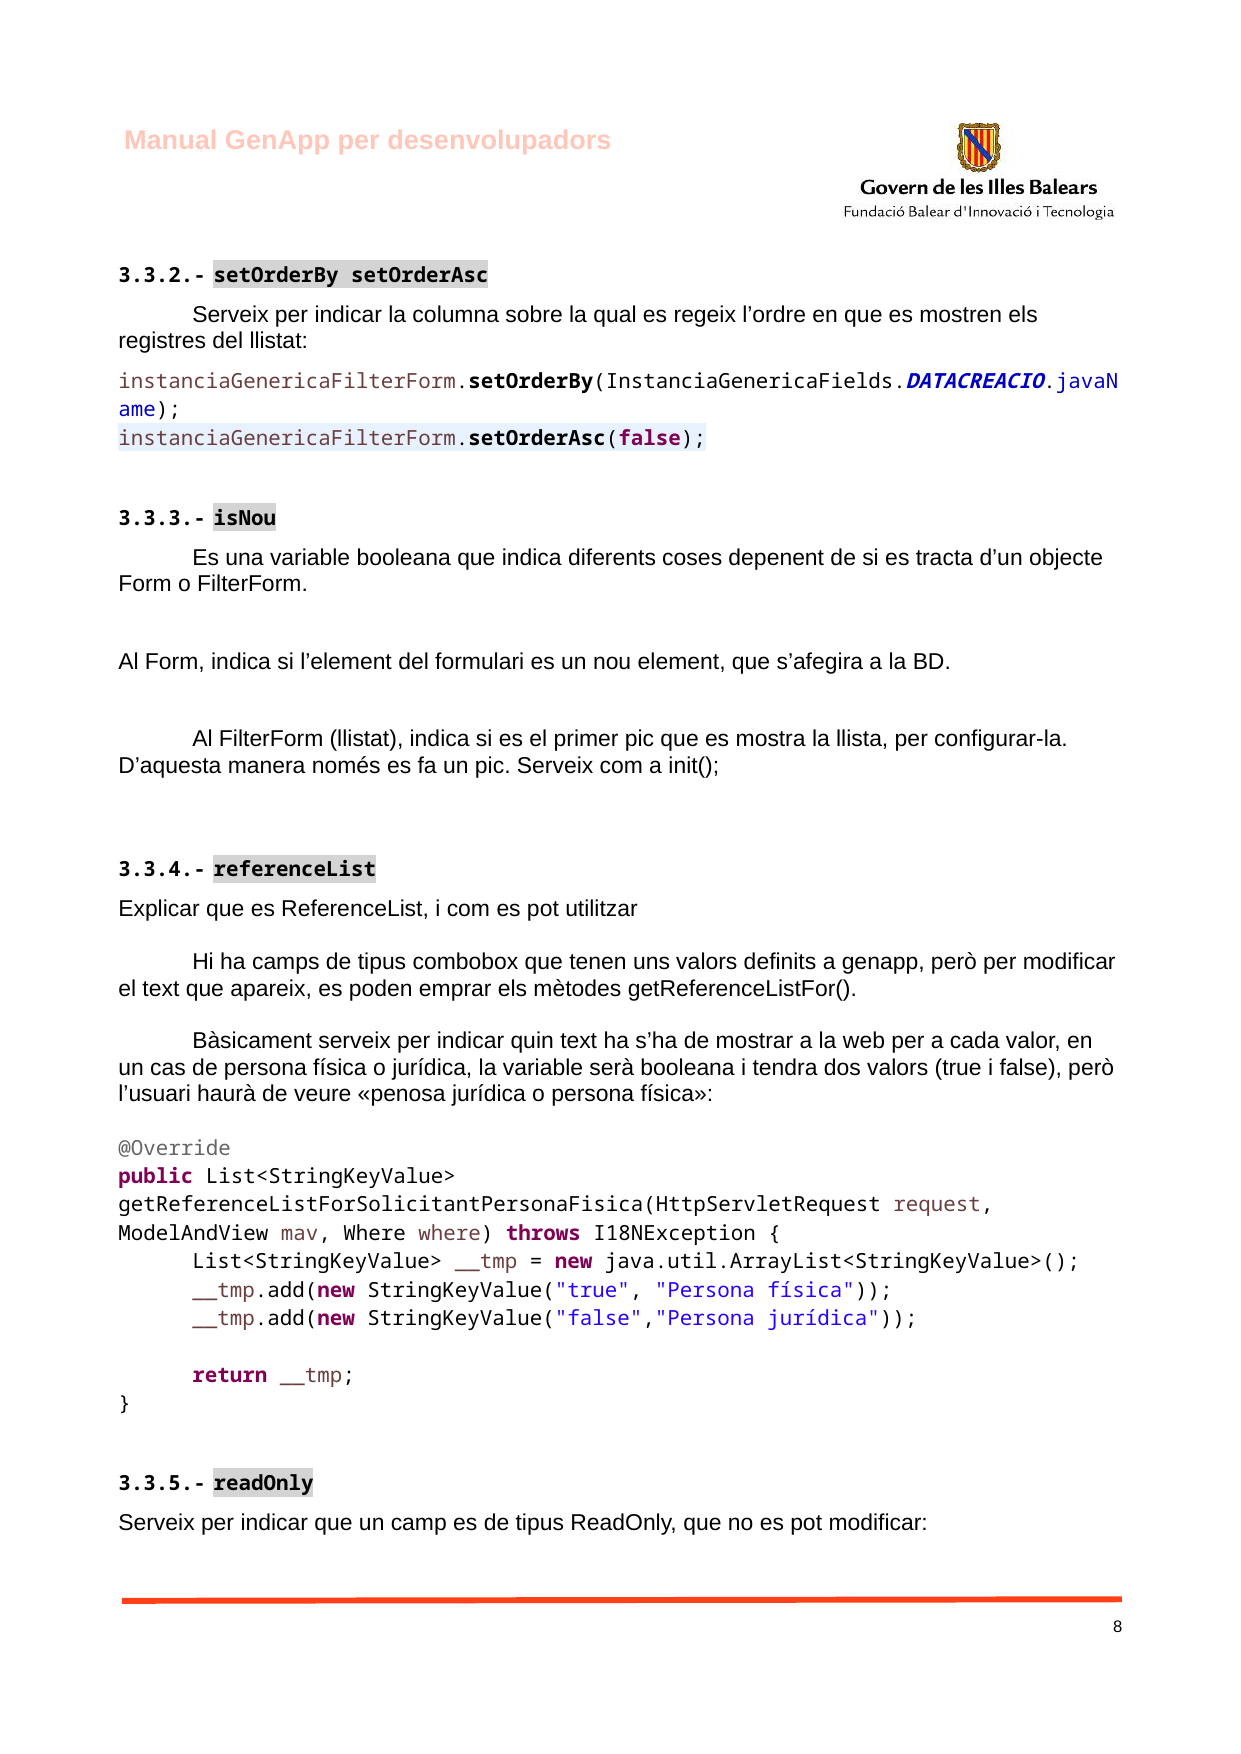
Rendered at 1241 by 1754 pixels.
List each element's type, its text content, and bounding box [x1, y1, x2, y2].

text __tmp.add(new StringKeyValue("false","Persona jurídica")); [118, 1303, 1122, 1332]
text Es una variable booleana que indica diferents coses depenent de si es tracta d’un objecte Form o FilterForm. [118, 544, 1122, 596]
text instanciaGenericaFilterForm.setOrderBy(InstanciaGenericaFields.DATACREACIO.javaName); [118, 366, 1122, 423]
text Al FilterForm (llistat), indica si es el primer pic que es mostra la llista, per configurar-la. D’aquesta manera només es fa un pic. Serveix com a init(); [118, 725, 1122, 778]
subtitle isNou [118, 503, 1122, 531]
text instanciaGenericaFilterForm.setOrderAsc(false); [118, 423, 1122, 451]
text Al Form, indica si l’element del formulari es un nou element, que s’afegira a la BD. [118, 648, 1122, 674]
text Bàsicament serveix per indicar quin text ha s’ha de mostrar a la web per a cada valor, en un cas de persona física o jurídica, la variable serà booleana i tendra dos valors (true i false), però l’usuari haurà de veure «penosa jurídica o persona física»: [118, 1027, 1122, 1106]
text Serveix per indicar la columna sobre la qual es regeix l’ordre en que es mostren els registres del llistat: [118, 301, 1122, 353]
text Hi ha camps de tipus combobox que tenen uns valors definits a genapp, però per modificar el text que apareix, es poden emprar els mètodes getReferenceListFor(). [118, 948, 1122, 1001]
text public List<StringKeyValue> getReferenceListForSolicitantPersonaFisica(HttpServletRequest request, ModelAndView mav, Where where) throws I18NException { [118, 1161, 1122, 1246]
subtitle setOrderBy setOrderAsc [118, 260, 1122, 288]
subtitle readOnly [118, 1468, 1122, 1497]
text } [118, 1388, 1122, 1417]
text __tmp.add(new StringKeyValue("true", "Persona física")); [118, 1275, 1122, 1303]
subtitle referenceList [118, 854, 1122, 883]
text @Override [118, 1133, 1122, 1161]
text return __tmp; [118, 1360, 1122, 1388]
text List<StringKeyValue> __tmp = new java.util.ArrayList<StringKeyValue>(); [118, 1246, 1122, 1275]
text Serveix per indicar que un camp es de tipus ReadOnly, que no es pot modificar: [118, 1509, 1122, 1536]
text Explicar que es ReferenceList, i com es pot utilitzar [118, 895, 1122, 922]
picture [840, 123, 1117, 220]
